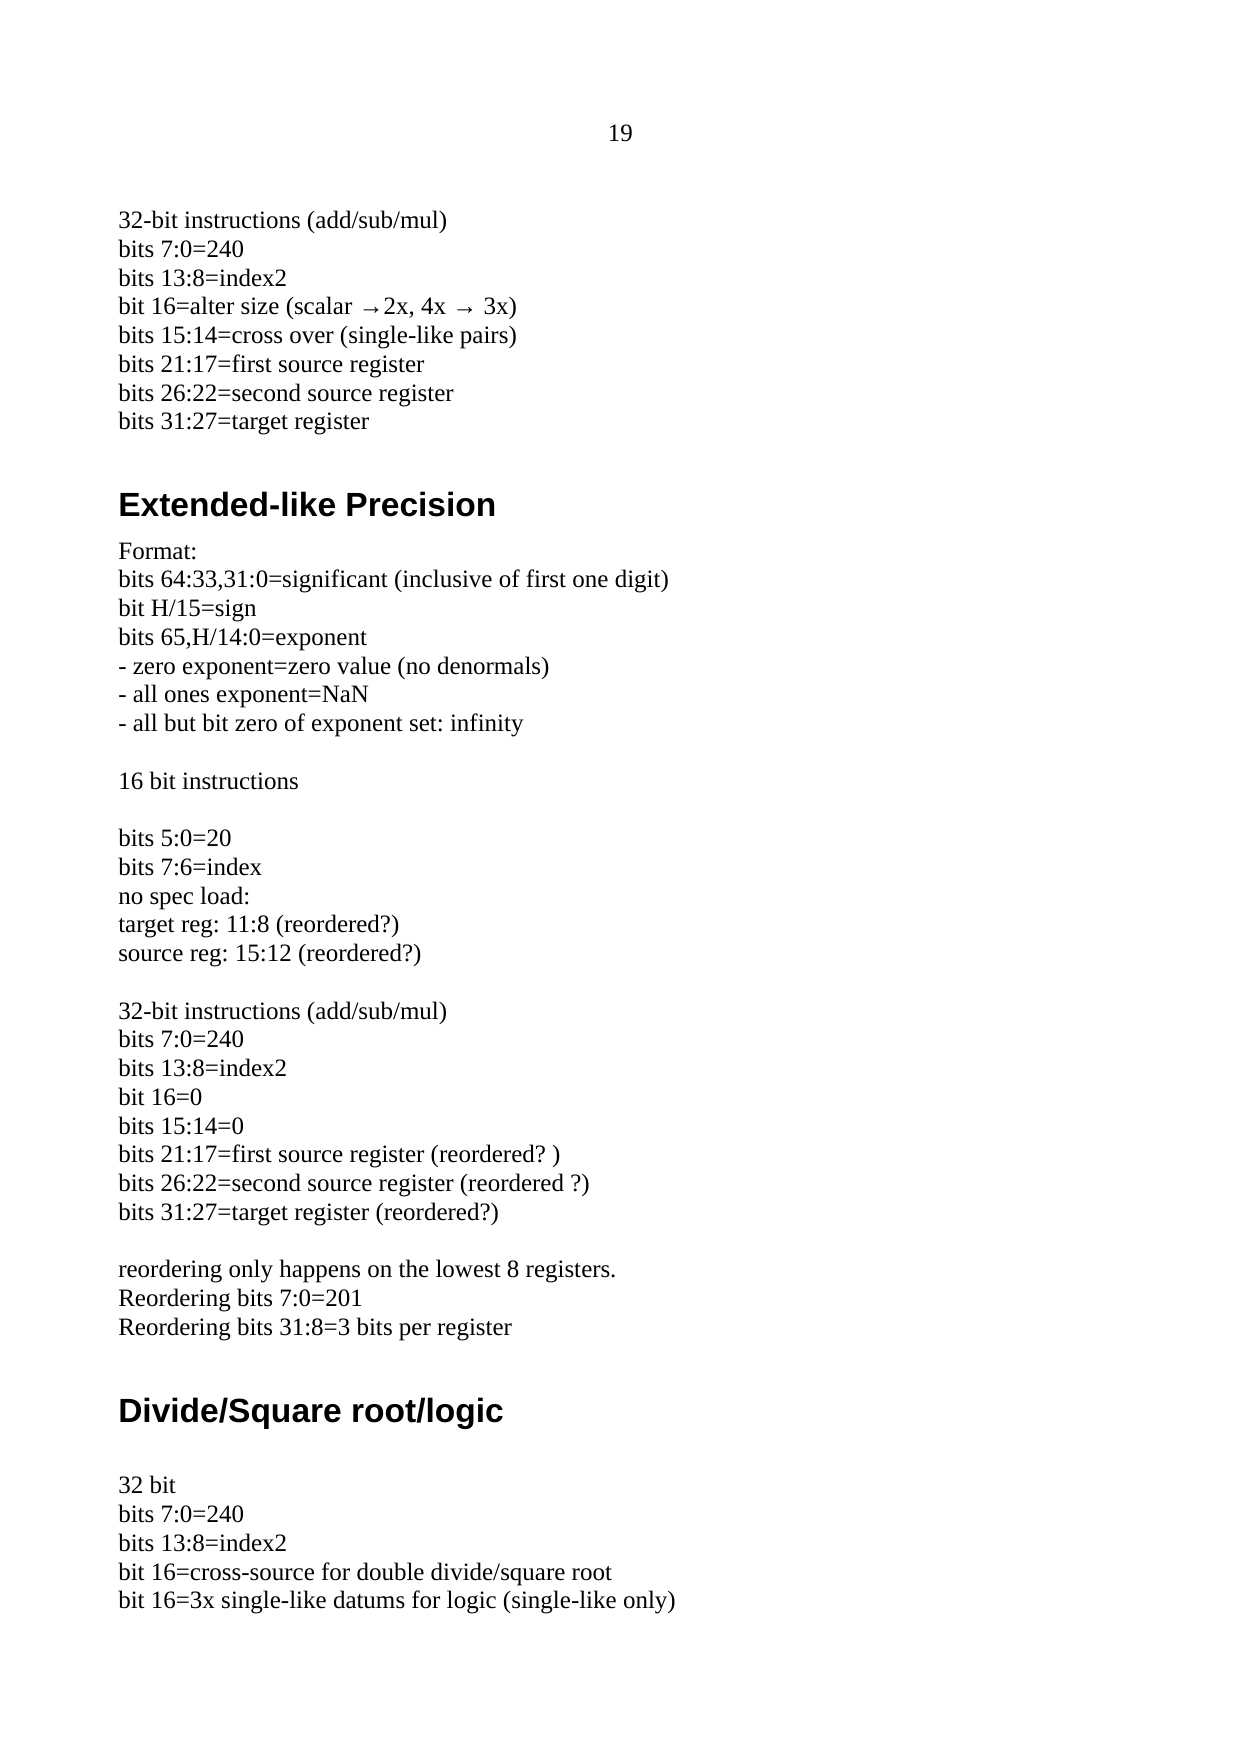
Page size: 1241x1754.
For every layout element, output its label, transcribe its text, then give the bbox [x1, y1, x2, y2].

text bits 21:17=first source register (reordered? ) [118, 1139, 1122, 1168]
text 32 bit [118, 1470, 1122, 1499]
text Format: [118, 536, 1122, 564]
text bits 26:22=second source register [118, 378, 1122, 406]
text Reordering bits 31:8=3 bits per register [118, 1312, 1122, 1341]
text source reg: 15:12 (reordered?) [118, 938, 1122, 967]
text bit 16=3x single-like datums for logic (single-like only) [118, 1585, 1122, 1614]
text bits 13:8=index2 [118, 1053, 1122, 1082]
text bits 7:6=index [118, 852, 1122, 881]
text bits 7:0=240 [118, 1499, 1122, 1528]
text - zero exponent=zero value (no denormals) [118, 651, 1122, 679]
text bits 13:8=index2 [118, 263, 1122, 291]
text - all ones exponent=NaN [118, 679, 1122, 708]
text bits 31:27=target register [118, 406, 1122, 435]
text bits 7:0=240 [118, 1024, 1122, 1053]
text bits 13:8=index2 [118, 1528, 1122, 1557]
subtitle Extended-like Precision [118, 485, 1122, 523]
subtitle Divide/Square root/logic [118, 1390, 1122, 1429]
text bits 15:14=cross over (single-like pairs) [118, 320, 1122, 349]
text 16 bit instructions [118, 766, 1122, 794]
text bit H/15=sign [118, 593, 1122, 622]
text target reg: 11:8 (reordered?) [118, 909, 1122, 938]
text 32-bit instructions (add/sub/mul) [118, 205, 1122, 234]
text bits 21:17=first source register [118, 349, 1122, 378]
text bits 65,H/14:0=exponent [118, 622, 1122, 651]
text bits 64:33,31:0=significant (inclusive of first one digit) [118, 564, 1122, 593]
text bits 5:0=20 [118, 823, 1122, 852]
text bit 16=0 [118, 1082, 1122, 1111]
text Reordering bits 7:0=201 [118, 1283, 1122, 1312]
text bits 7:0=240 [118, 234, 1122, 263]
text bits 31:27=target register (reordered?) [118, 1197, 1122, 1226]
text no spec load: [118, 881, 1122, 909]
text bit 16=alter size (scalar →2x, 4x → 3x) [118, 291, 1122, 320]
text reordering only happens on the lowest 8 registers. [118, 1254, 1122, 1283]
text - all but bit zero of exponent set: infinity [118, 708, 1122, 737]
text 32-bit instructions (add/sub/mul) [118, 996, 1122, 1024]
text bits 15:14=0 [118, 1111, 1122, 1139]
text bit 16=cross-source for double divide/square root [118, 1557, 1122, 1585]
text bits 26:22=second source register (reordered ?) [118, 1168, 1122, 1197]
